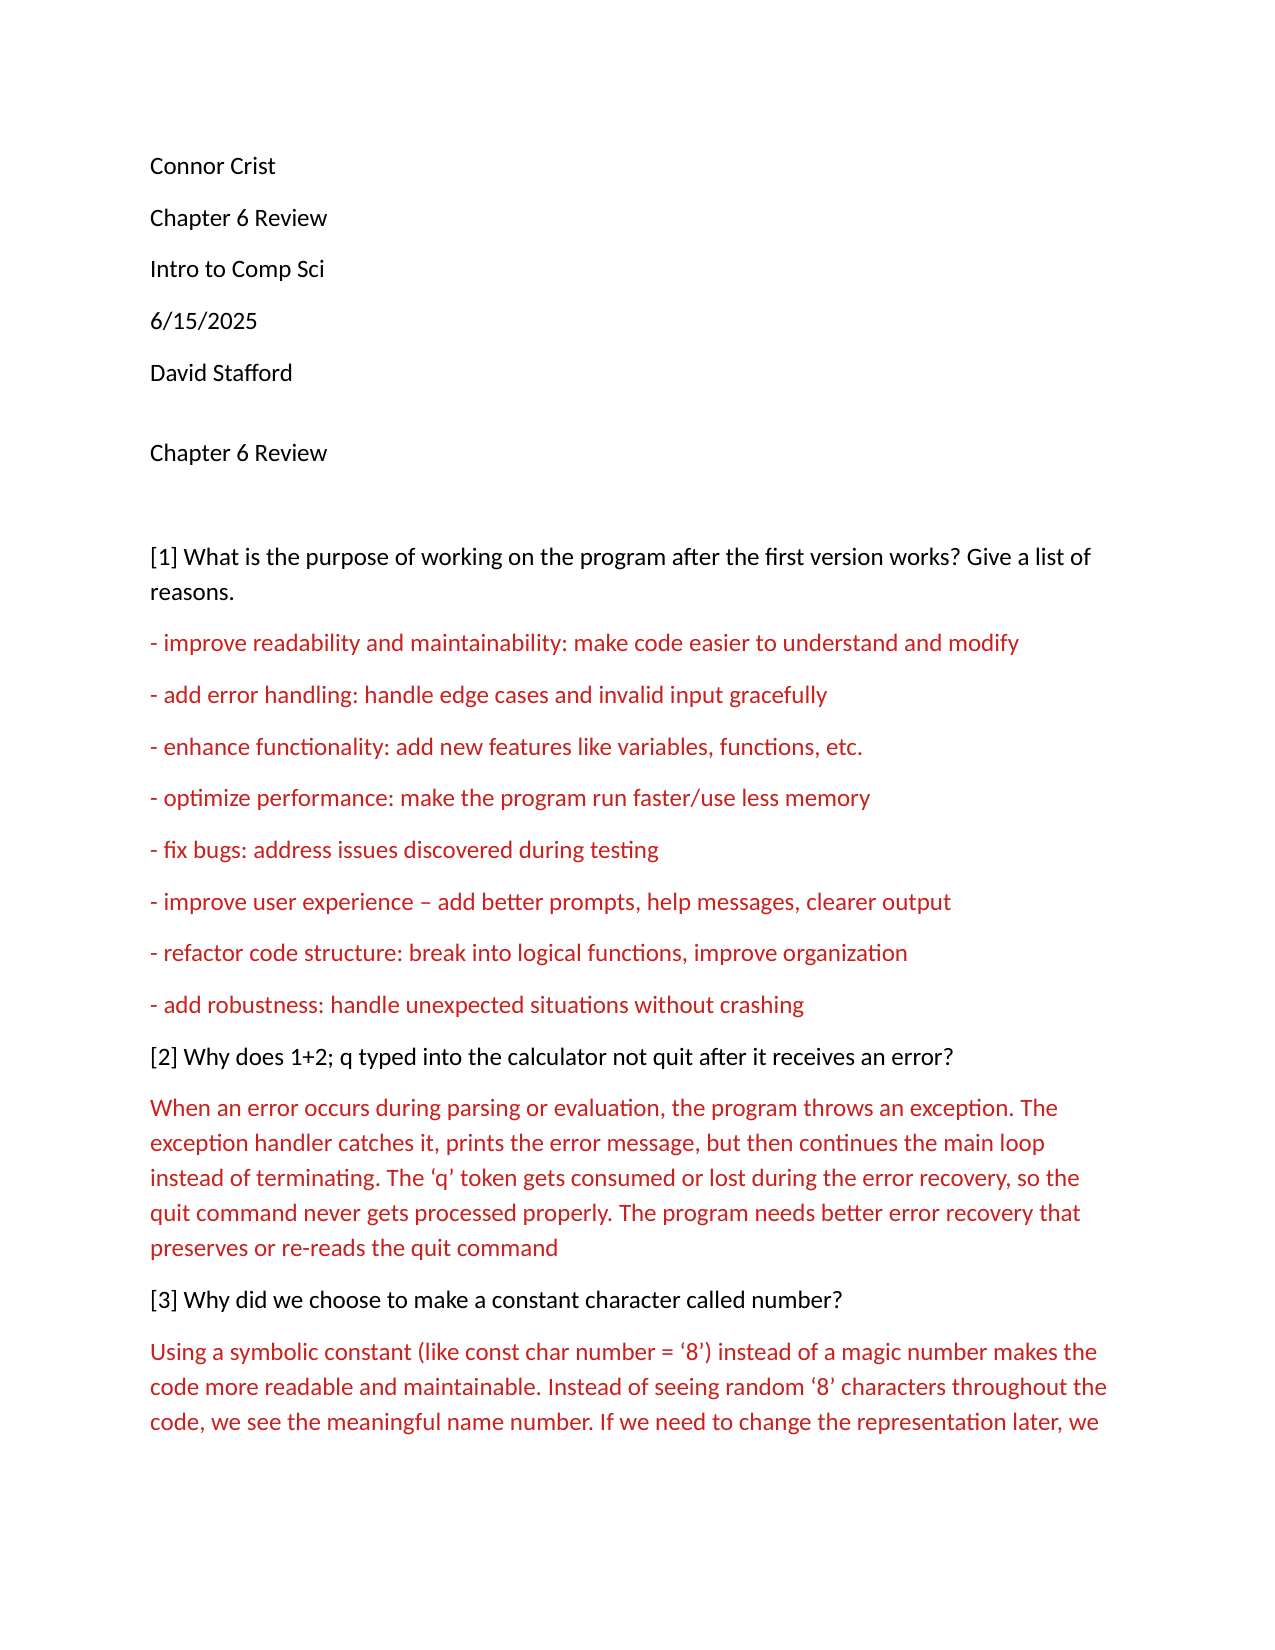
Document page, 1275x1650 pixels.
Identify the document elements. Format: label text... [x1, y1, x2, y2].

text - improve user experience – add better prompts, help messages, clearer output [150, 886, 1125, 916]
text [2] Why does 1+2; q typed into the calculator not quit after it receives an error? [150, 1041, 1125, 1071]
text - fix bugs: address issues discovered during testing [150, 834, 1125, 865]
text - add error handling: handle edge cases and invalid input gracefully [150, 679, 1125, 710]
text - improve readability and maintainability: make code easier to understand and modify [150, 628, 1125, 658]
text Chapter 6 Review [150, 438, 1125, 468]
text Using a symbolic constant (like const char number = ‘8’) instead of a magic number makes the code more readable and maintainable. Instead of seeing random ‘8’ characters throughout the code, we see the meaningful name number. If we need to change the representation later, we [150, 1336, 1125, 1436]
text [3] Why did we choose to make a constant character called number? [150, 1284, 1125, 1315]
text - optimize performance: make the program run faster/use less memory [150, 783, 1125, 813]
text [1] What is the purpose of working on the program after the first version works? Give a list of reasons. [150, 541, 1125, 606]
text - add robustness: handle unexpected situations without crashing [150, 989, 1125, 1020]
text When an error occurs during parsing or evaluation, the program throws an exception. The exception handler catches it, prints the error message, but then continues the main loop instead of terminating. The ‘q’ token gets consumed or lost during the error recovery, so the quit command never gets processed properly. The program needs better error recovery that preserves or re-reads the quit command [150, 1093, 1125, 1263]
text - refactor code structure: break into logical functions, improve organization [150, 938, 1125, 968]
text - enhance functionality: add new features like variables, functions, etc. [150, 731, 1125, 761]
